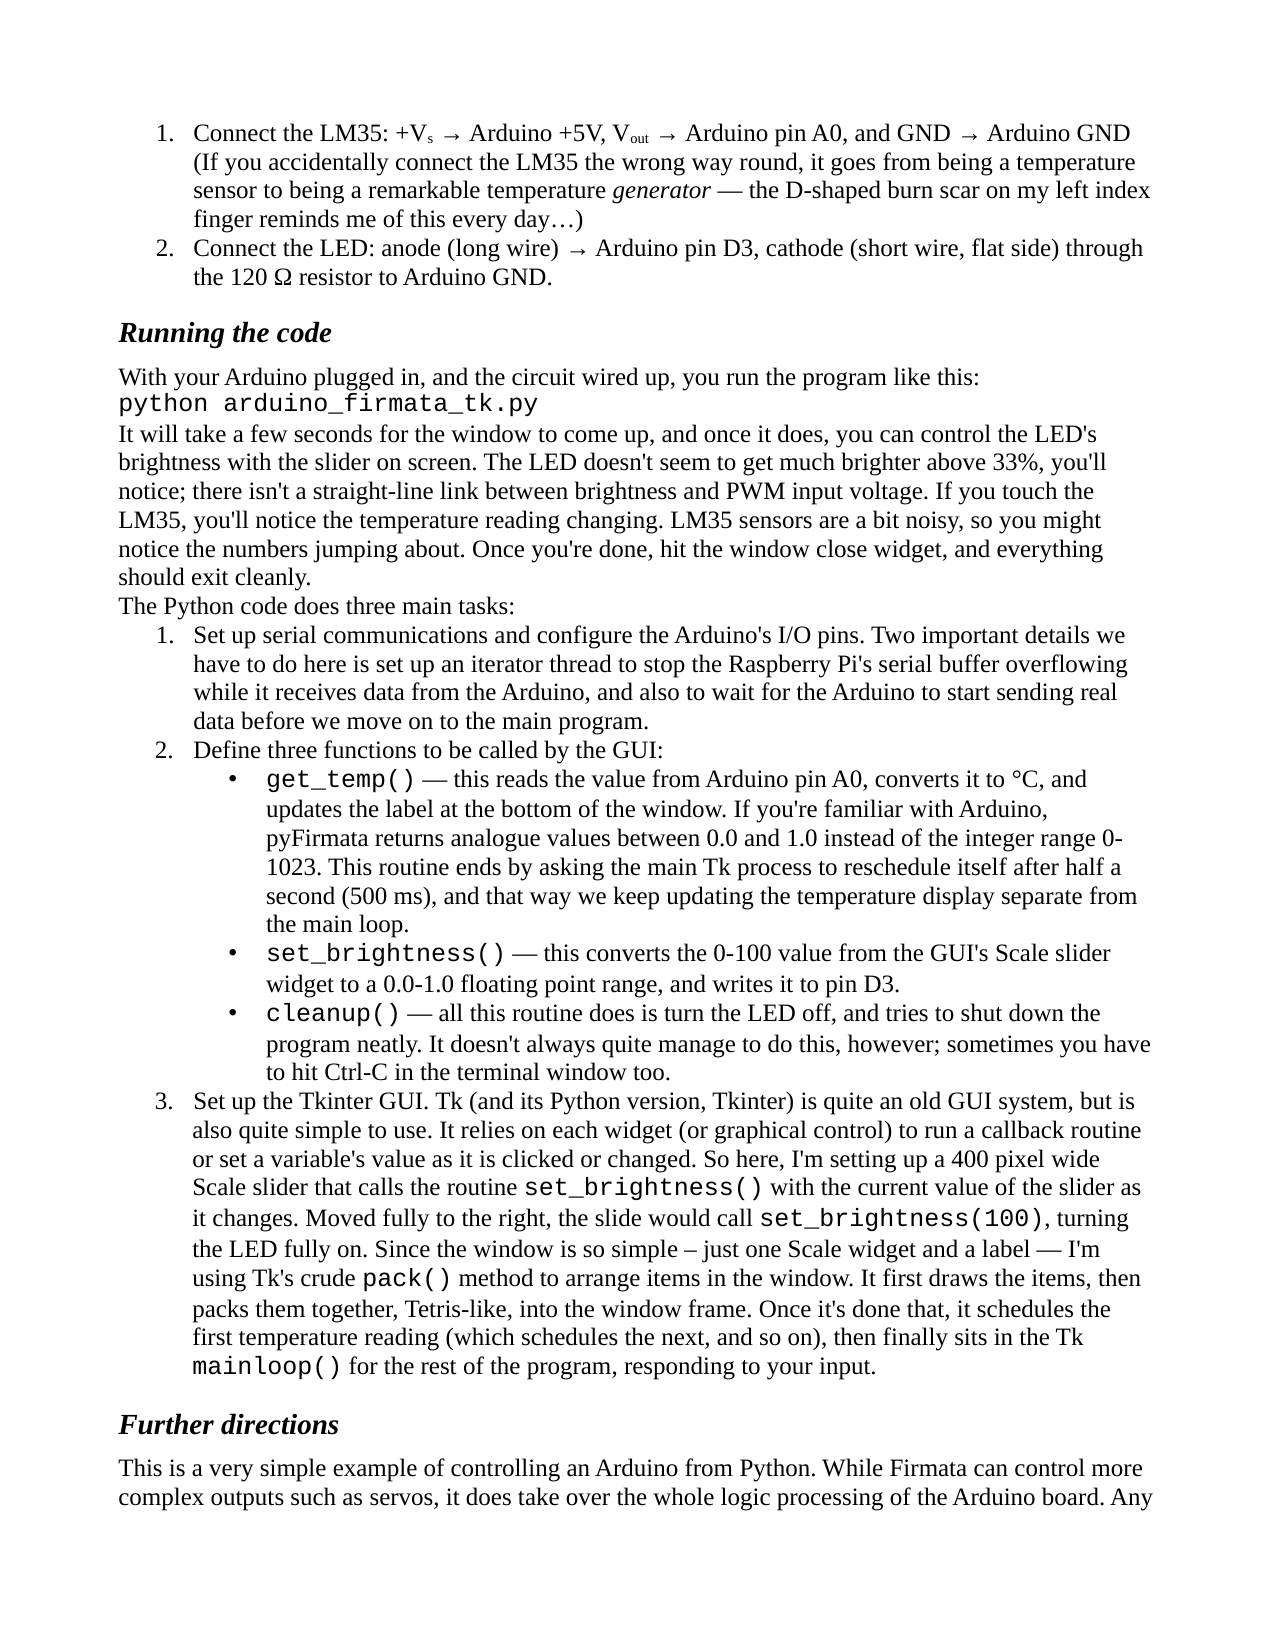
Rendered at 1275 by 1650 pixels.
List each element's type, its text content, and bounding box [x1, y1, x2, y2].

text This is a very simple example of controlling an Arduino from Python. While Firmata can control more complex outputs such as servos, it does take over the whole logic processing of the Arduino board. Any [118, 1453, 1157, 1511]
list Connect the LED: anode (long wire) → Arduino pin D3, cathode (short wire, flat side) through the 120 Ω resistor to Arduino GND. [156, 233, 1157, 291]
list get_temp() — this reads the value from Arduino pin A0, converts it to °C, and updates the label at the bottom of the window. If you're familiar with Arduino, pyFirmata returns analogue values between 0.0 and 1.0 instead of the integer range 0-1023. This routine ends by asking the main Tk process to reschedule itself after half a second (500 ms), and that way we keep updating the temperature display separate from the main loop. [228, 764, 1157, 938]
list Connect the LM35: +Vs → Arduino +5V, Vout → Arduino pin A0, and GND → Arduino GND (If you accidentally connect the LM35 the wrong way round, it goes from being a temperature sensor to being a remarkable temperature generator — the D-shaped burn scar on my left index finger reminds me of this every day…) [156, 118, 1157, 233]
text The Python code does three main tasks: [118, 591, 1157, 620]
list Set up the Tkinter GUI. Tk (and its Python version, Tkinter) is quite an old GUI system, but is also quite simple to use. It relies on each widget (or graphical control) to run a callback routine or set a variable's value as it is clicked or changed. So here, I'm setting up a 400 pixel wide Scale slider that calls the routine set_brightness() with the current value of the slider as it changes. Moved fully to the right, the slide would call set_brightness(100), turning the LED fully on. Since the window is so simple – just one Scale widget and a label — I'm using Tk's crude pack() method to arrange items in the window. It first draws the items, then packs them together, Tetris-like, into the window frame. Once it's done that, it schedules the first temperature reading (which schedules the next, and so on), then finally sits in the Tk mainloop() for the rest of the program, responding to your input. [154, 1086, 1157, 1382]
list Set up serial communications and configure the Arduino's I/O pins. Two important details we have to do here is set up an iterator thread to stop the Raspberry Pi's serial buffer overflowing while it receives data from the Arduino, and also to wait for the Arduino to start sending real data before we move on to the main program. [156, 620, 1157, 735]
text python arduino_firmata_tk.py [118, 390, 1157, 419]
text It will take a few seconds for the window to come up, and once it does, you can control the LED's brightness with the slider on screen. The LED doesn't seem to get much brighter above 33%, you'll notice; there isn't a straight-line link between brightness and PWM input voltage. If you touch the LM35, you'll notice the temperature reading changing. LM35 sensors are a bit noisy, so you might notice the numbers jumping about. Once you're done, hit the window close widget, and everything should exit cleanly. [118, 419, 1157, 591]
text With your Arduino plugged in, and the circuit wired up, you run the program like this: [118, 362, 1157, 390]
list set_brightness() — this converts the 0-100 value from the GUI's Scale slider widget to a 0.0-1.0 floating point range, and writes it to pin D3. [228, 938, 1157, 998]
subtitle Running the code [118, 316, 1157, 349]
subtitle Further directions [118, 1407, 1157, 1441]
list cleanup() — all this routine does is turn the LED off, and tries to shut down the program neatly. It doesn't always quite manage to do this, however; sometimes you have to hit Ctrl-C in the terminal window too. [228, 998, 1157, 1086]
list Define three functions to be called by the GUI: [154, 735, 1157, 764]
